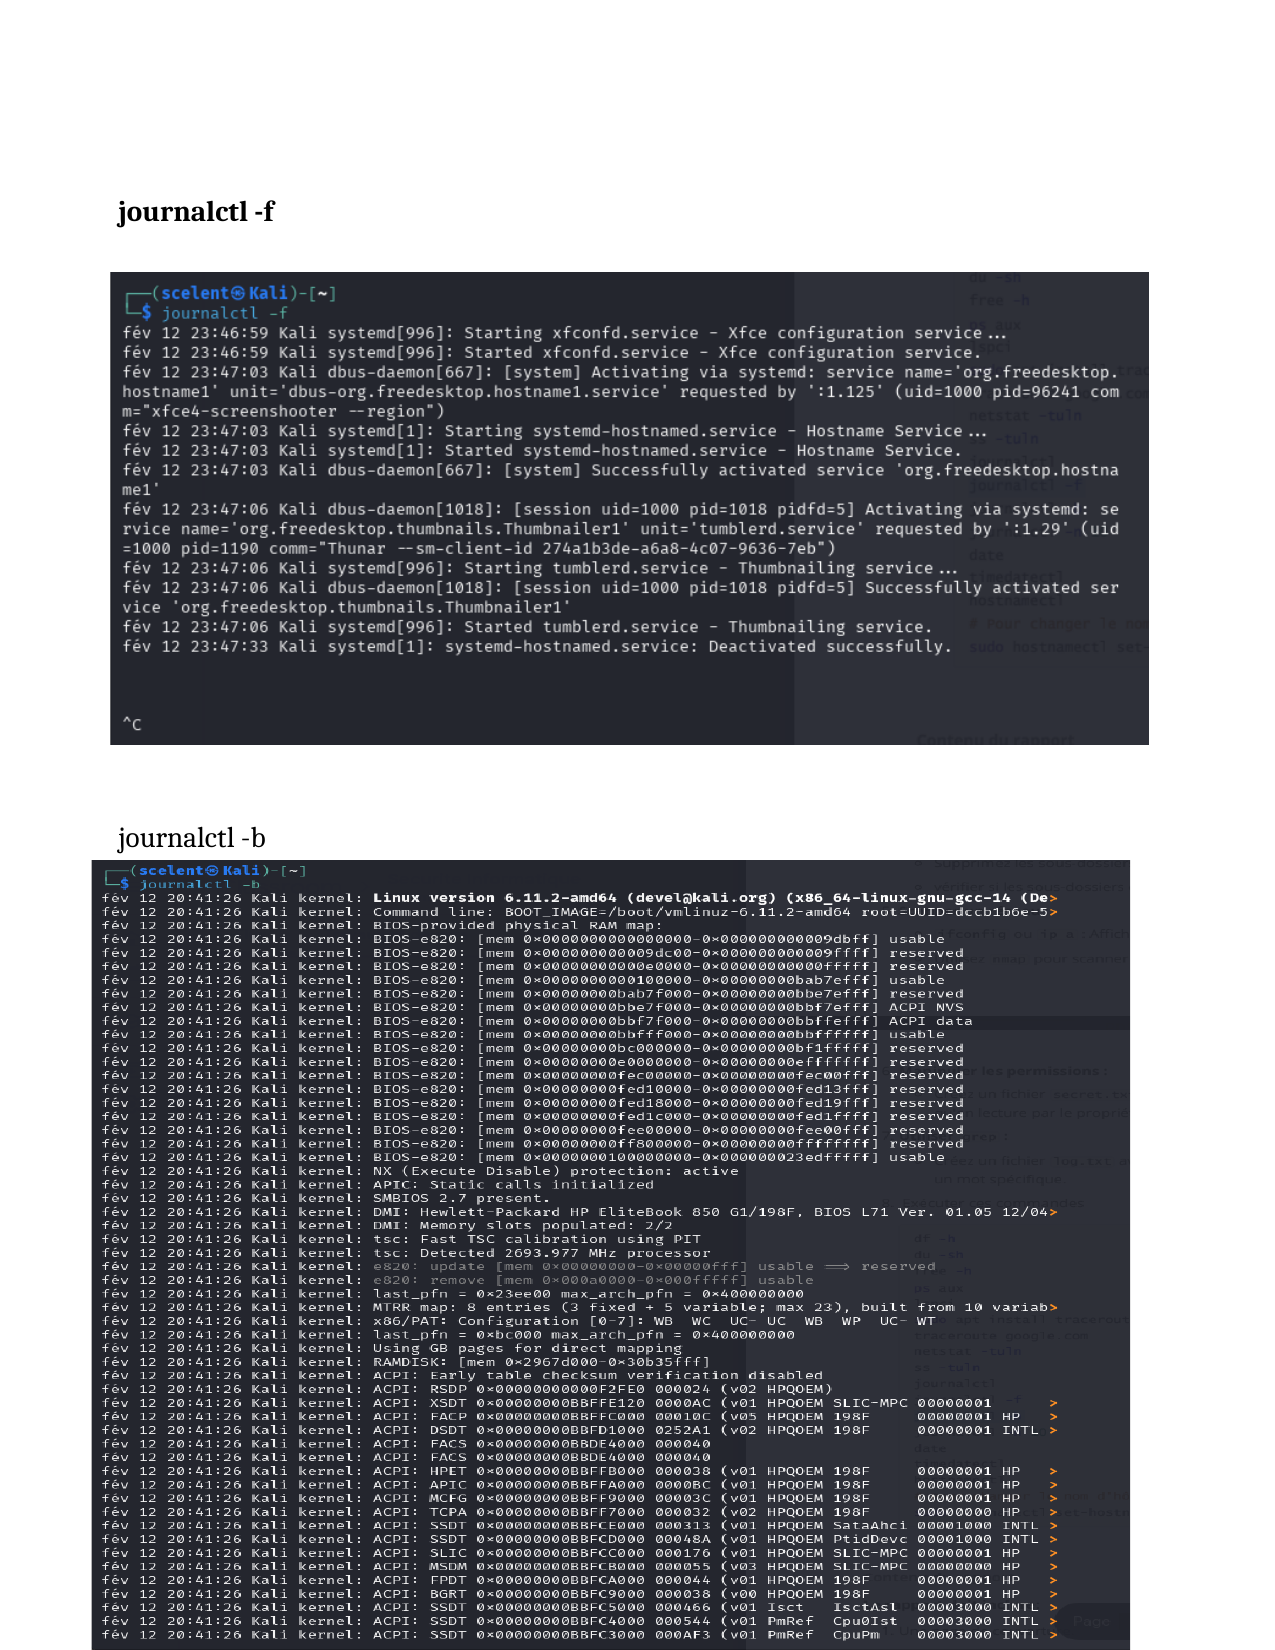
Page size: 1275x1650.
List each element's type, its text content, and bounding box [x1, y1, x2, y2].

text journalctl -b [118, 821, 1157, 854]
picture [91, 860, 1131, 1650]
text journalctl -f [118, 195, 1157, 228]
picture [110, 272, 1149, 745]
